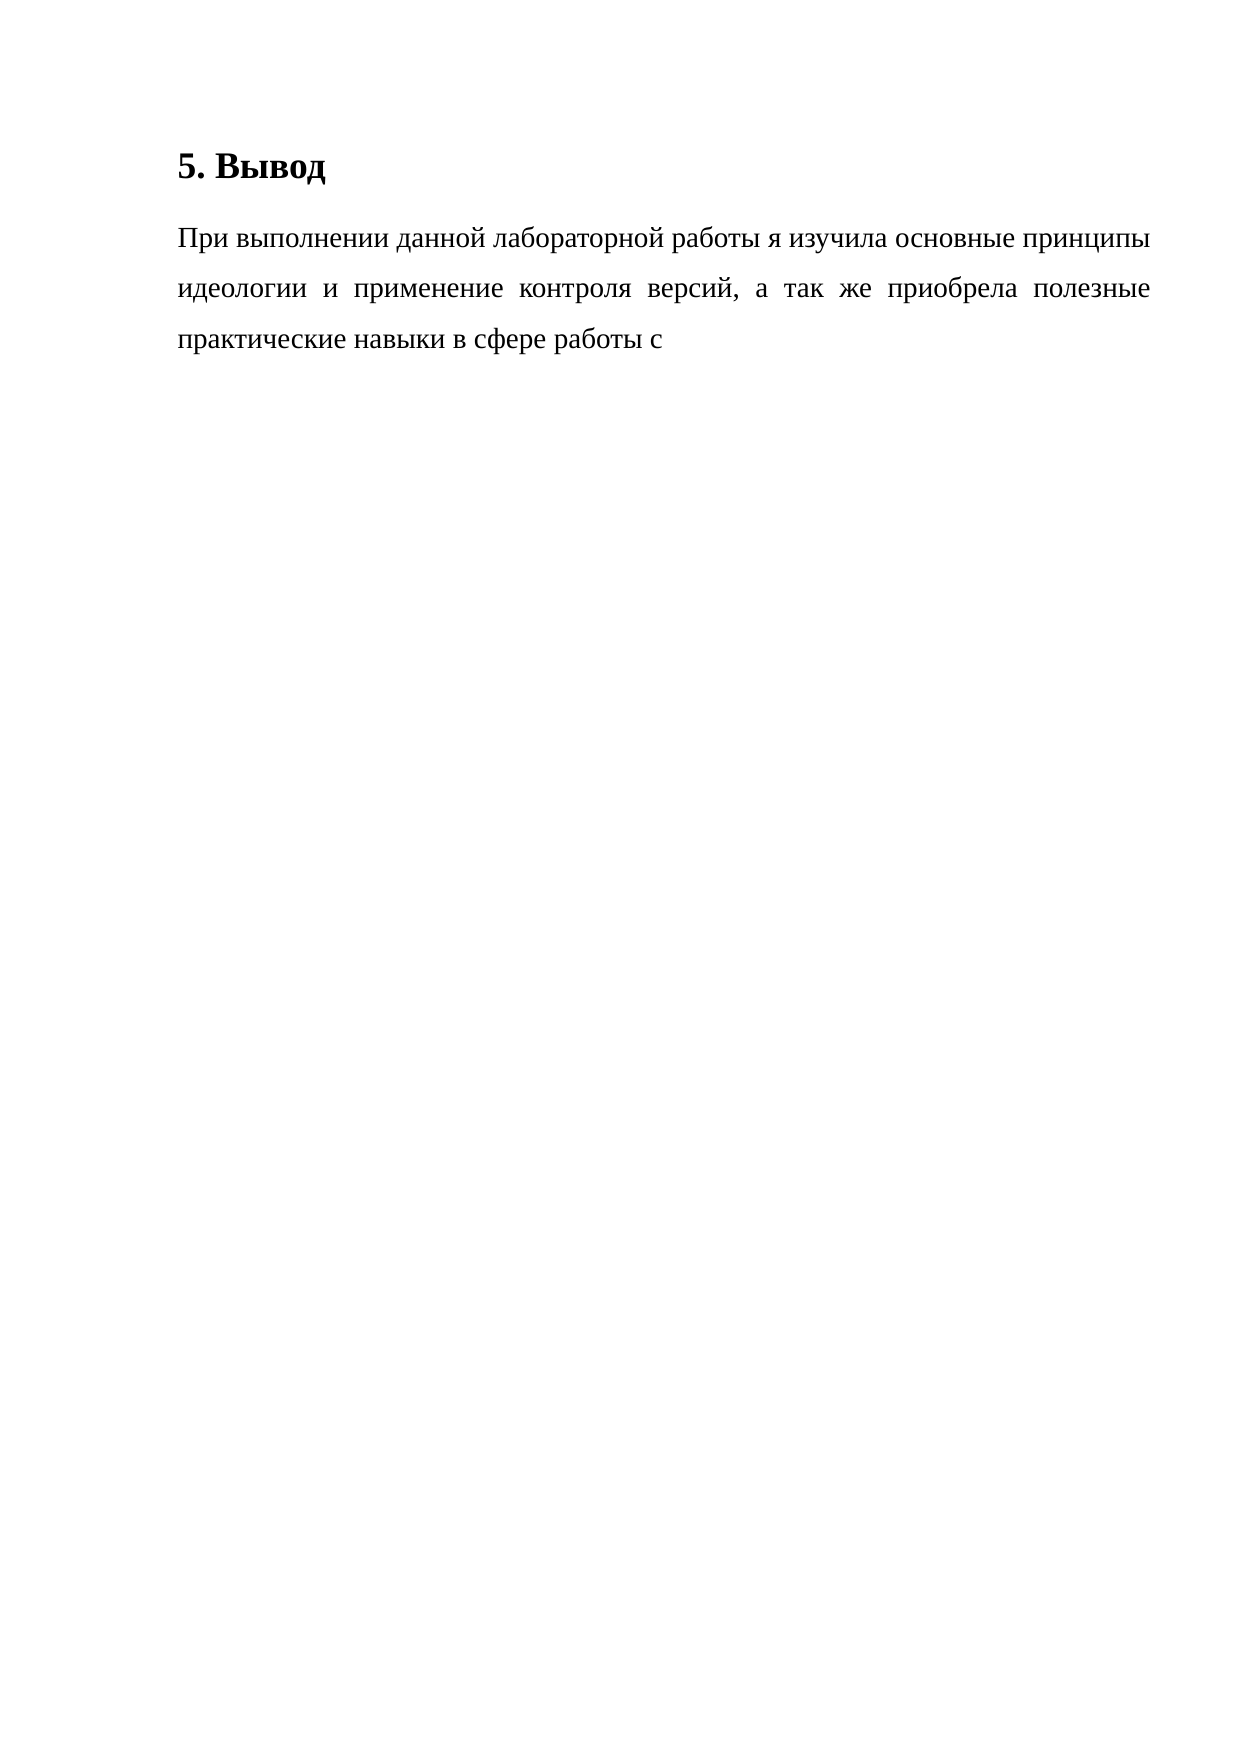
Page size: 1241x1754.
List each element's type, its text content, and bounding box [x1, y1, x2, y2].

subtitle 5. Вывод [177, 143, 1152, 186]
text При выполнении данной лабораторной работы я изучила основные принципы идеологии и применение контроля версий, а так же приобрела полезные практические навыки в сфере работы с [177, 220, 1152, 354]
